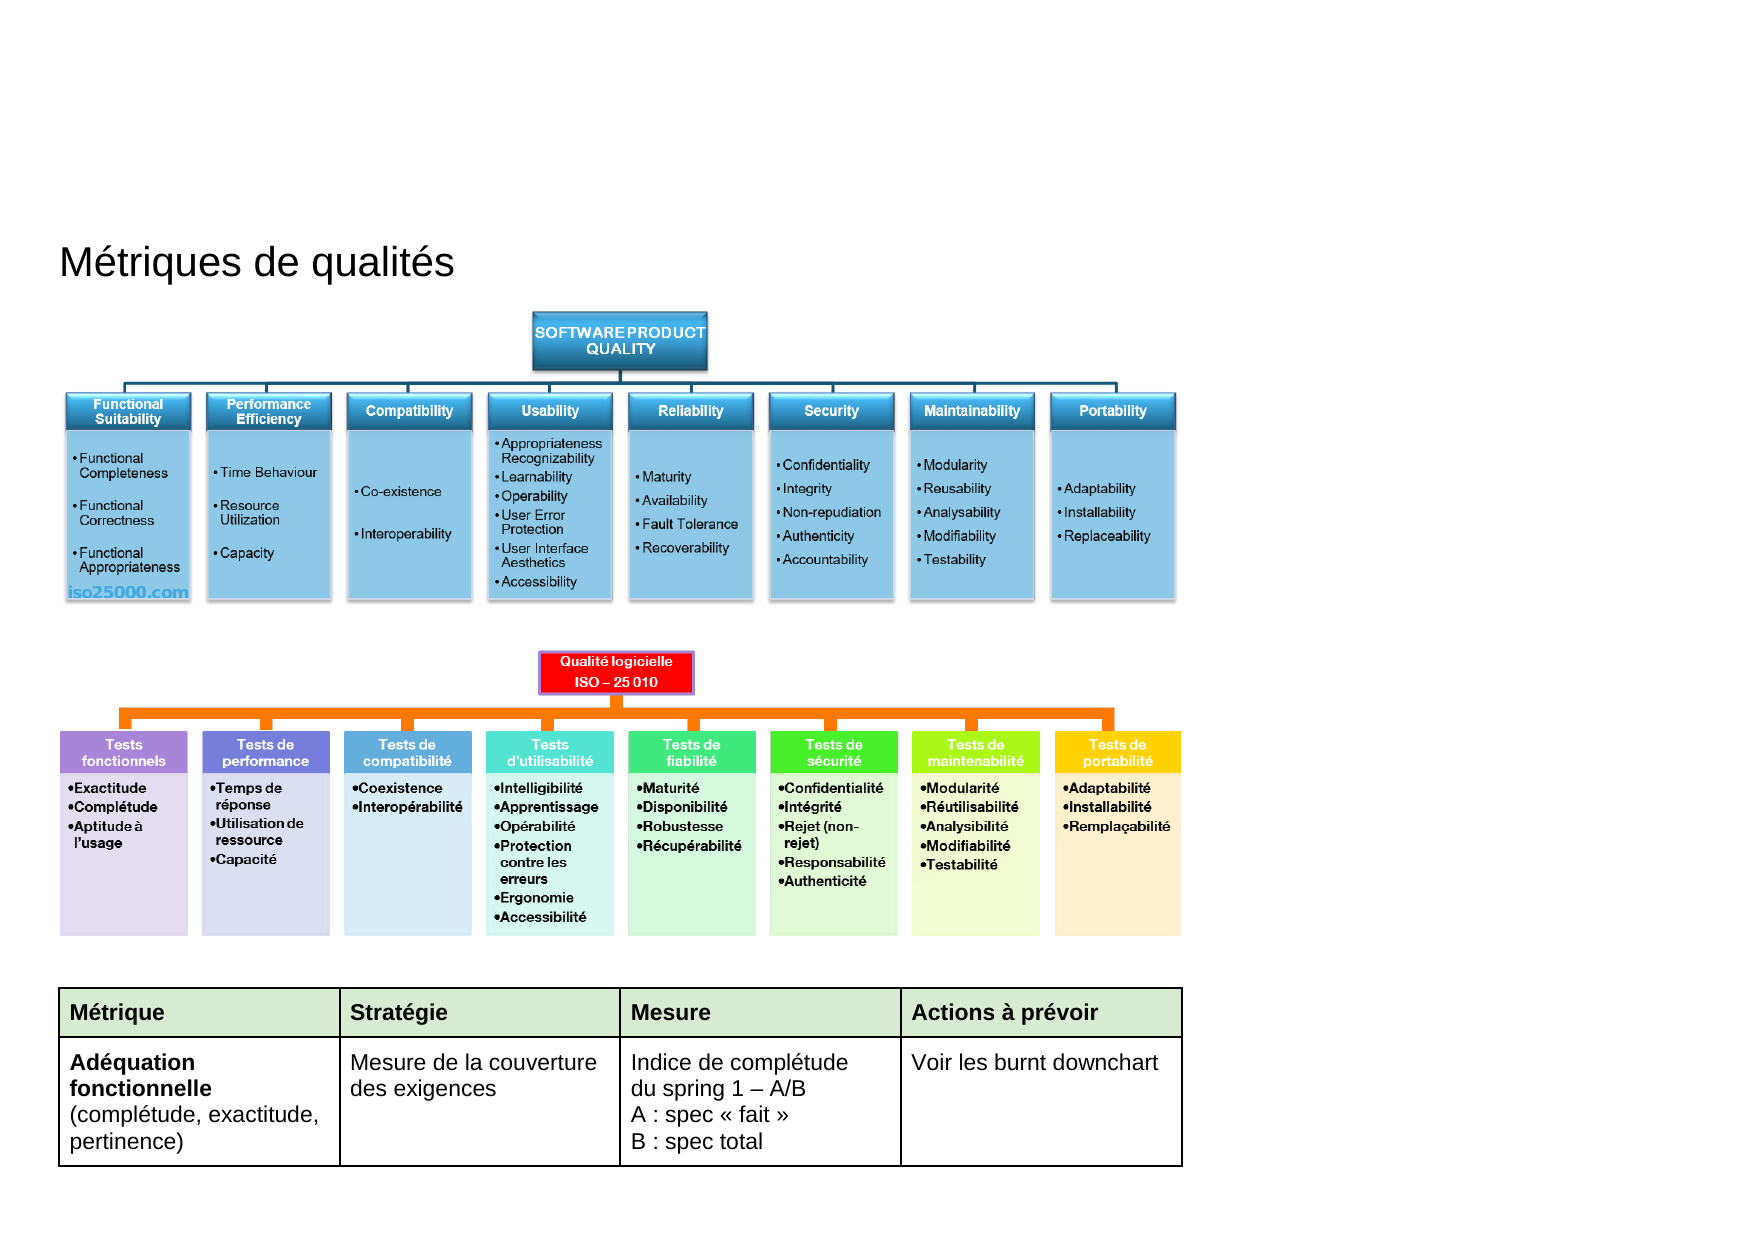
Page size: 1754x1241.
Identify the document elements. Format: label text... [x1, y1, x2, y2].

table_header Actions à prévoir [902, 989, 1181, 1036]
picture [58, 648, 1182, 953]
subtitle Métriques de qualités [59, 237, 1695, 285]
table_cell Indice de complétude du spring 1 – A/B A : spec « fait » B : spec total [621, 1038, 900, 1164]
table_cell Adéquation fonctionnelle (complétude, exactitude, pertinence) [60, 1038, 339, 1164]
table_cell Mesure de la couverture des exigences [341, 1038, 619, 1164]
picture [58, 297, 1182, 615]
table_header Stratégie [341, 989, 619, 1036]
table_header Mesure [621, 989, 900, 1036]
table_cell Voir les burnt downchart [902, 1038, 1181, 1164]
table_header Métrique [60, 989, 339, 1036]
